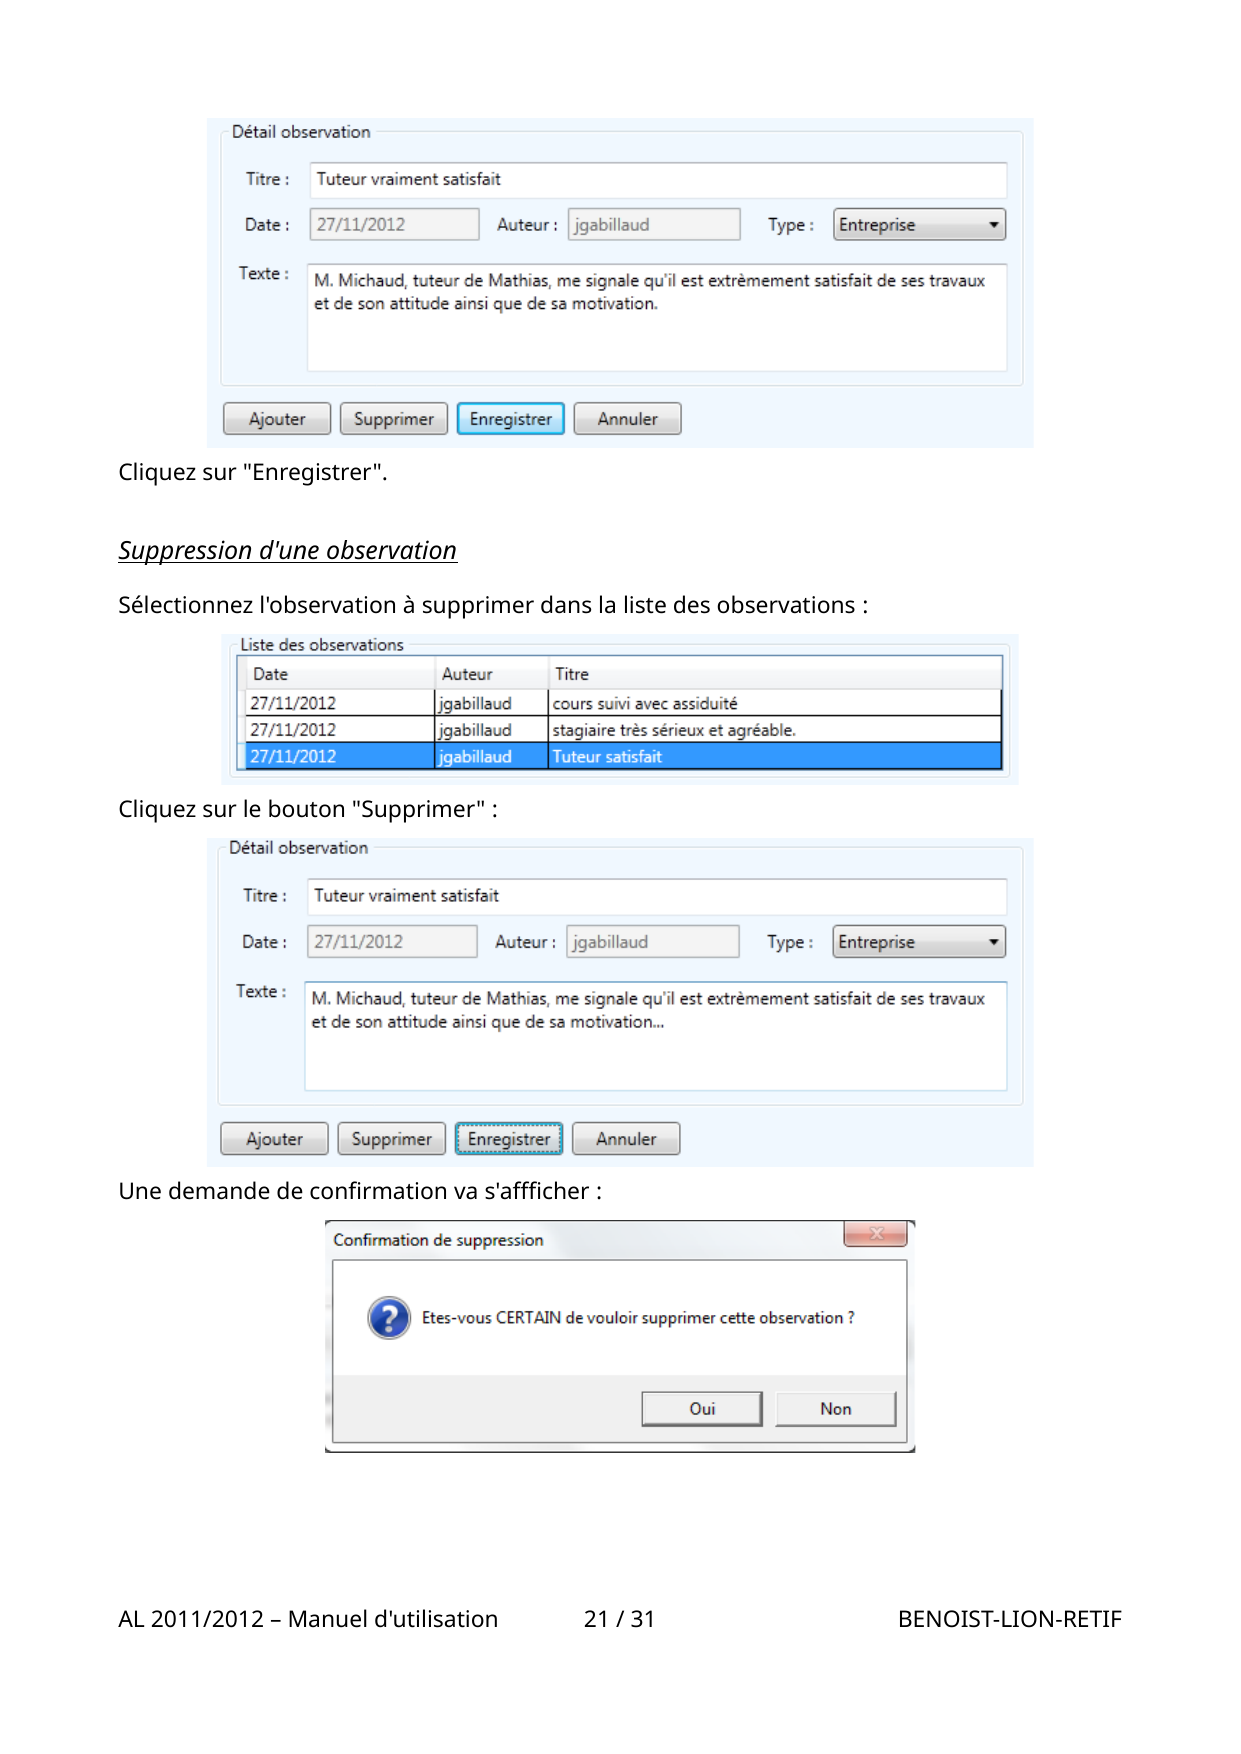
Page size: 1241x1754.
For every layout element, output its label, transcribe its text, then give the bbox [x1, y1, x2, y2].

picture [206, 118, 1034, 448]
picture [206, 838, 1034, 1167]
picture [325, 1220, 916, 1453]
text Sélectionnez l'observation à supprimer dans la liste des observations : [118, 580, 1122, 622]
subtitle Suppression d'une observation [118, 526, 1122, 568]
text Une demande de confirmation va s'affficher : [118, 839, 1122, 1208]
picture [221, 634, 1019, 785]
text Cliquez sur "Enregistrer". [118, 118, 1122, 489]
text Cliquez sur le bouton "Supprimer" : [118, 634, 1122, 826]
